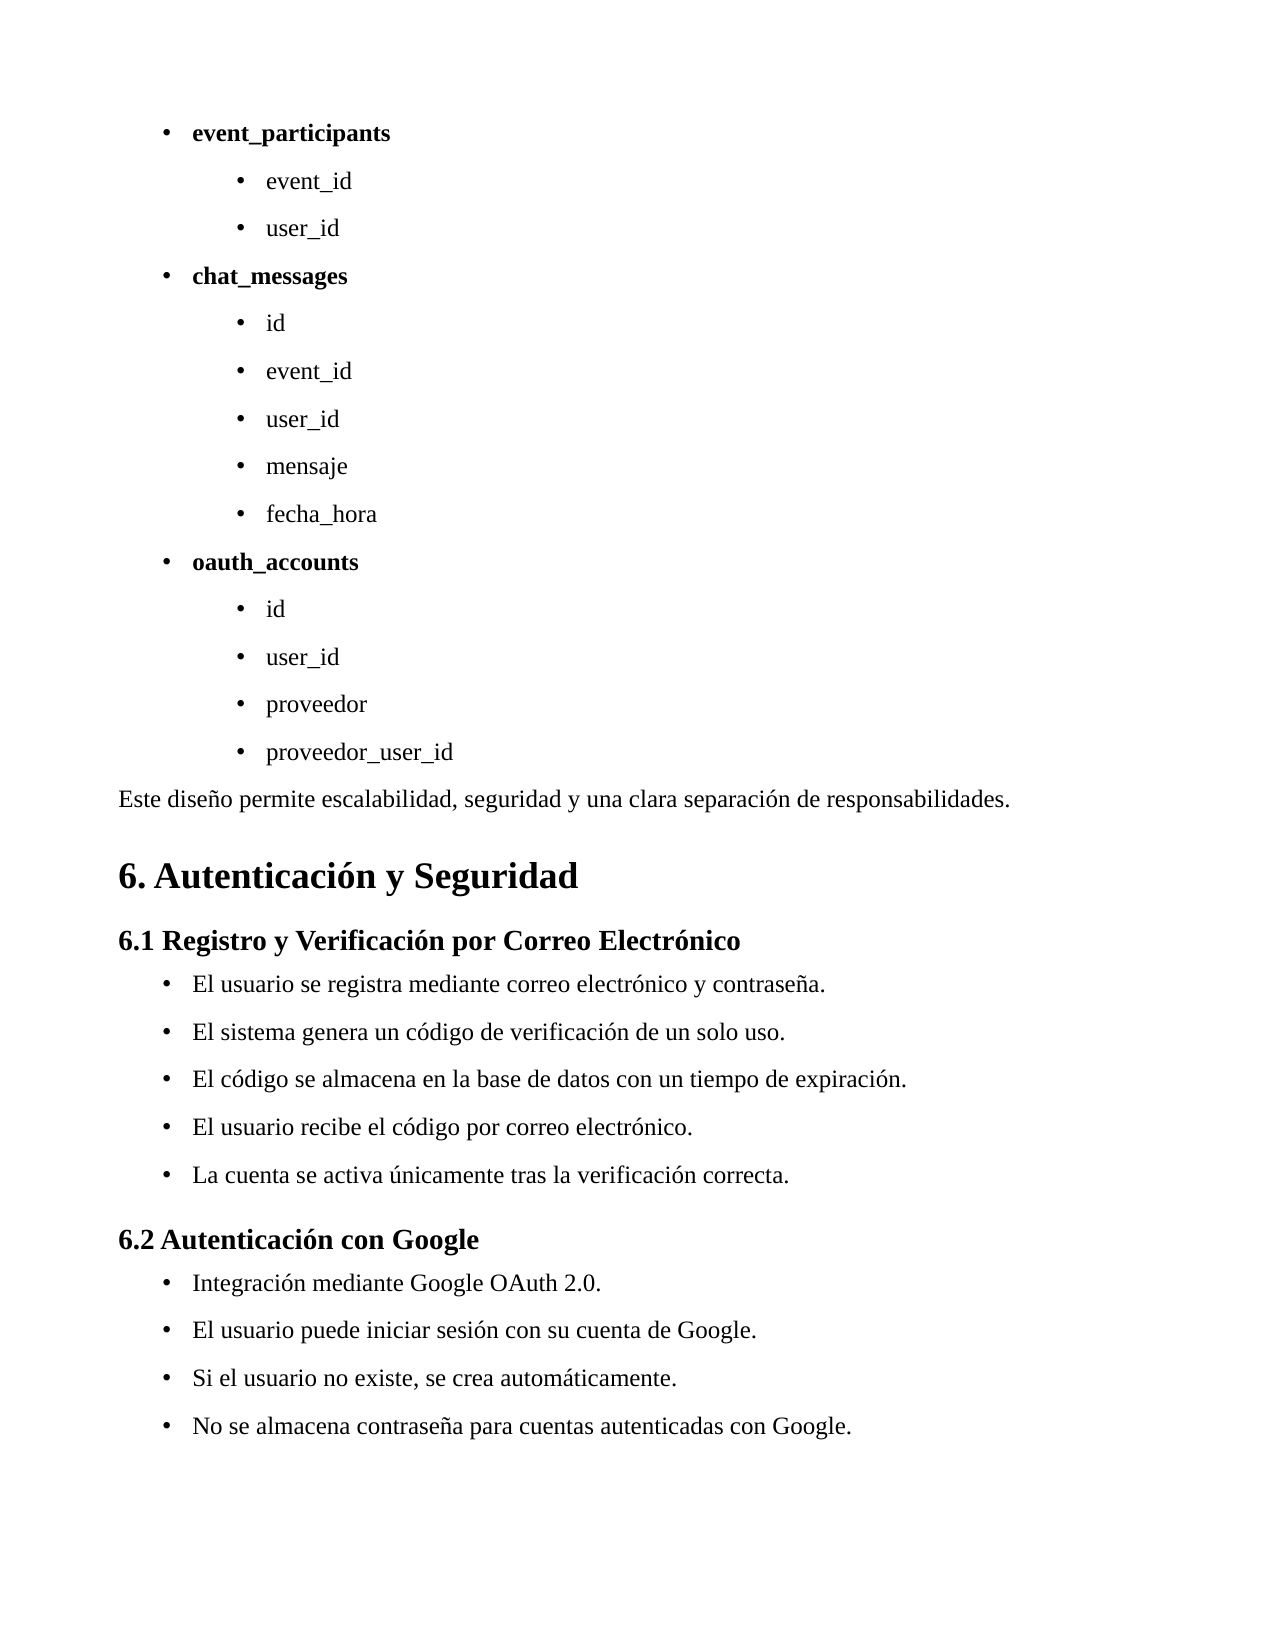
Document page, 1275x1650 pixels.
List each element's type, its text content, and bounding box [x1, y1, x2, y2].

list Integración mediante Google OAuth 2.0. [162, 1268, 1157, 1297]
list event_id [236, 356, 1157, 385]
list user_id [236, 642, 1157, 671]
list El sistema genera un código de verificación de un solo uso. [162, 1017, 1157, 1046]
list Si el usuario no existe, se crea automáticamente. [162, 1363, 1157, 1392]
list No se almacena contraseña para cuentas autenticadas con Google. [162, 1411, 1157, 1439]
list user_id [236, 404, 1157, 432]
list fecha_hora [236, 499, 1157, 528]
subtitle 6. Autenticación y Seguridad [118, 853, 1157, 896]
list id [236, 308, 1157, 337]
list user_id [236, 213, 1157, 242]
list La cuenta se activa únicamente tras la verificación correcta. [162, 1160, 1157, 1188]
list chat_messages [162, 261, 1157, 290]
list proveedor [236, 689, 1157, 718]
list id [236, 594, 1157, 623]
list El usuario se registra mediante correo electrónico y contraseña. [162, 969, 1157, 998]
subtitle 6.1 Registro y Verificación por Correo Electrónico [118, 923, 1157, 957]
list El usuario puede iniciar sesión con su cuenta de Google. [162, 1316, 1157, 1344]
list El código se almacena en la base de datos con un tiempo de expiración. [162, 1064, 1157, 1093]
list proveedor_user_id [236, 737, 1157, 766]
list event_id [236, 166, 1157, 194]
list El usuario recibe el código por correo electrónico. [162, 1112, 1157, 1141]
subtitle 6.2 Autenticación con Google [118, 1222, 1157, 1255]
list event_participants [162, 118, 1157, 147]
list oauth_accounts [162, 547, 1157, 575]
list mensaje [236, 451, 1157, 480]
text Este diseño permite escalabilidad, seguridad y una clara separación de responsabilidades. [118, 784, 1157, 813]
